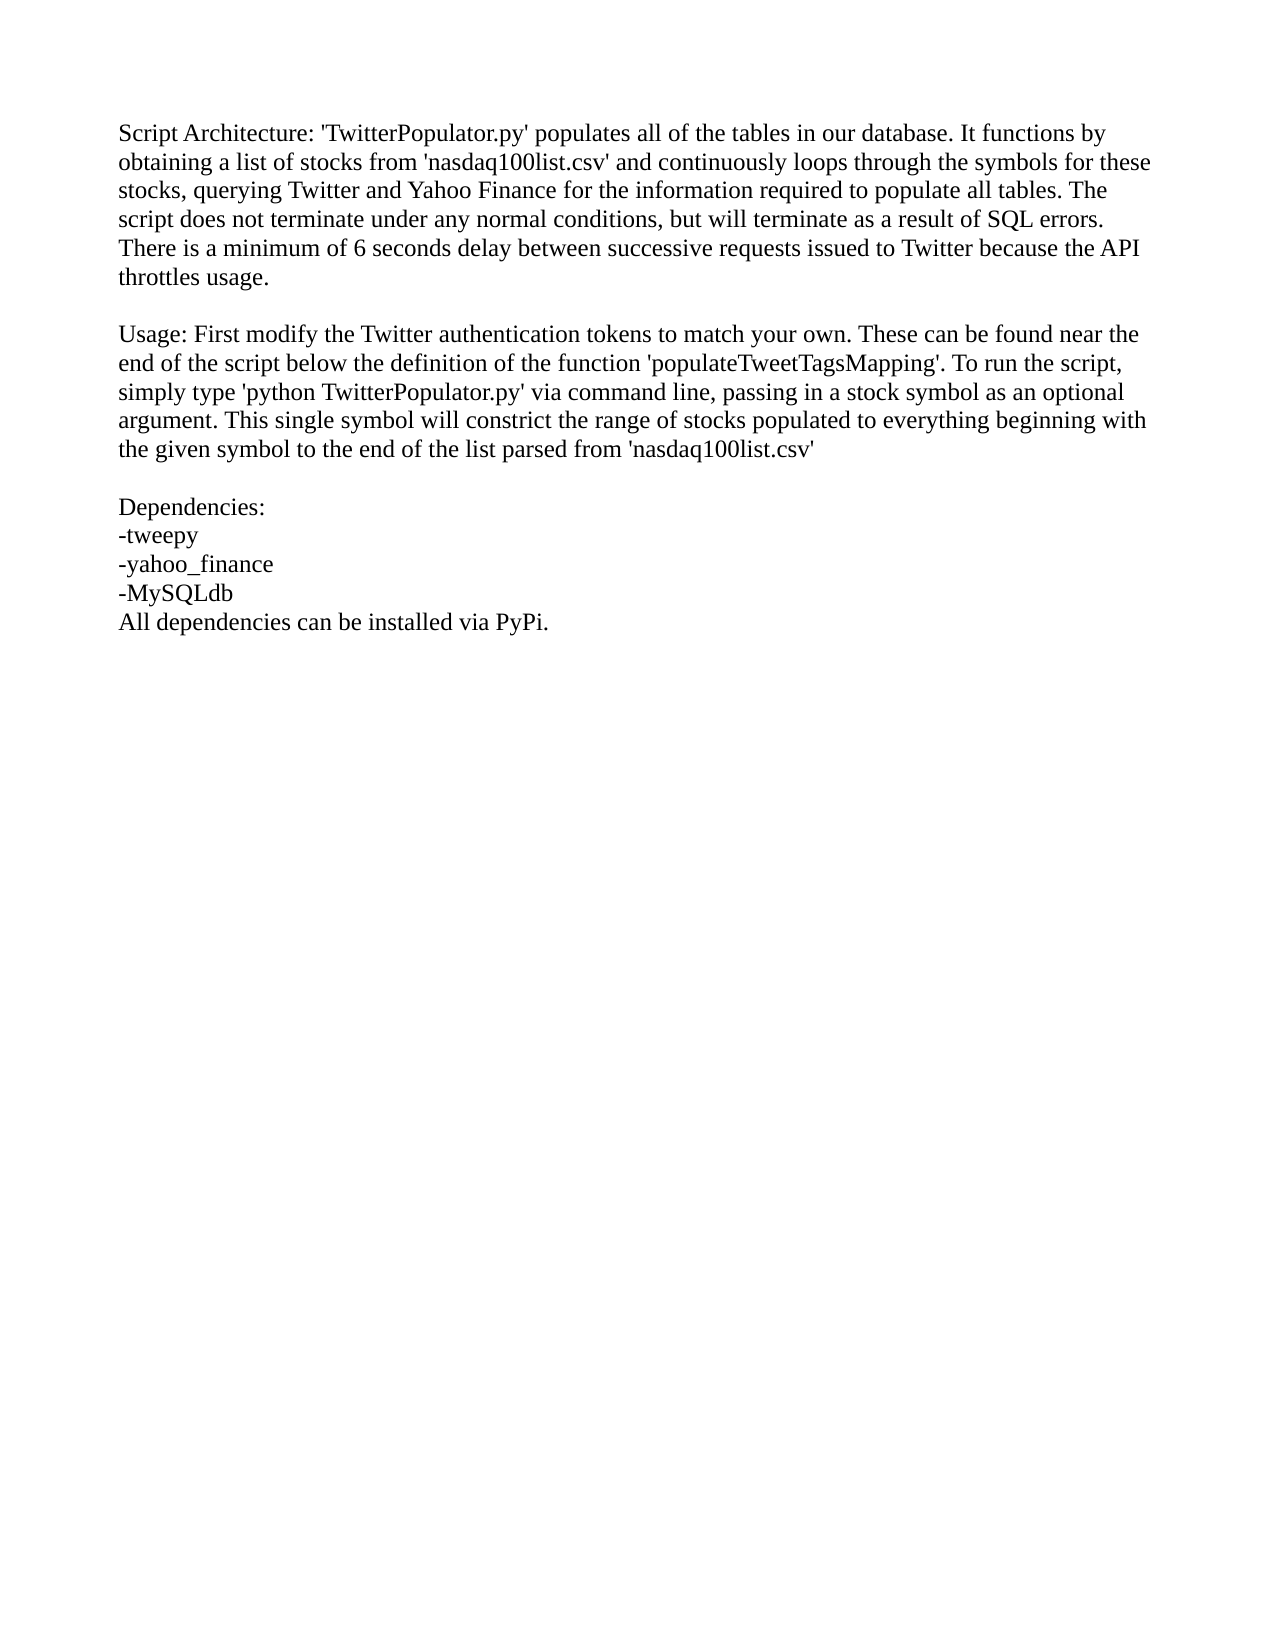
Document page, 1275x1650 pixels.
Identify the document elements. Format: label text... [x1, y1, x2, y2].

text Script Architecture: 'TwitterPopulator.py' populates all of the tables in our database. It functions by obtaining a list of stocks from 'nasdaq100list.csv' and continuously loops through the symbols for these stocks, querying Twitter and Yahoo Finance for the information required to populate all tables. The script does not terminate under any normal conditions, but will terminate as a result of SQL errors. There is a minimum of 6 seconds delay between successive requests issued to Twitter because the API throttles usage. [118, 118, 1157, 291]
text Usage: First modify the Twitter authentication tokens to match your own. These can be found near the end of the script below the definition of the function 'populateTweetTagsMapping'. To run the script, simply type 'python TwitterPopulator.py' via command line, passing in a stock symbol as an optional argument. This single symbol will constrict the range of stocks populated to everything beginning with the given symbol to the end of the list parsed from 'nasdaq100list.csv' [118, 319, 1157, 463]
text Dependencies: [118, 492, 1157, 521]
text -yahoo_finance [118, 549, 1157, 578]
text -tweepy [118, 521, 1157, 549]
text All dependencies can be installed via PyPi. [118, 607, 1157, 636]
text -MySQLdb [118, 578, 1157, 607]
